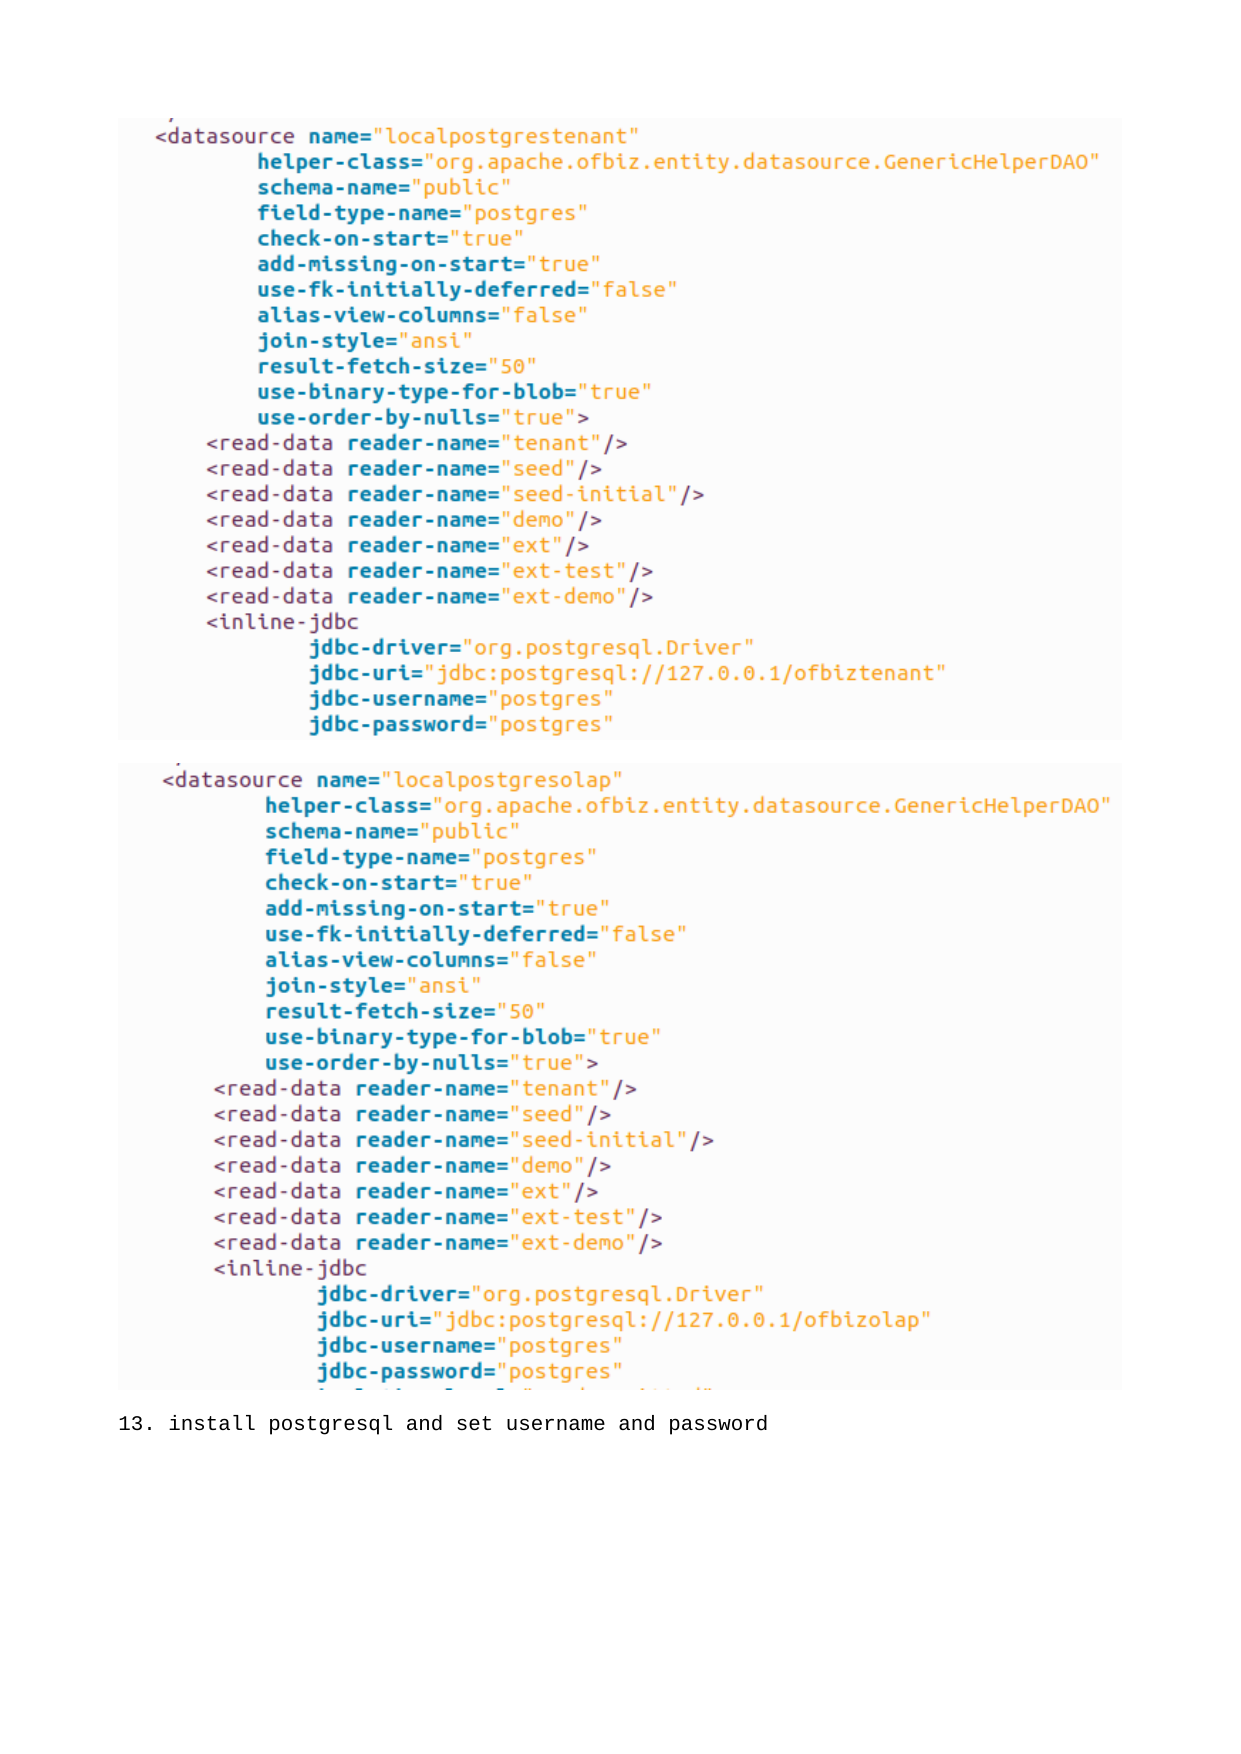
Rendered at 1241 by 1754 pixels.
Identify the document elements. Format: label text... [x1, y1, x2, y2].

text 13. install postgresql and set username and password [118, 1413, 1122, 1437]
picture [118, 118, 1123, 740]
picture [118, 763, 1123, 1390]
